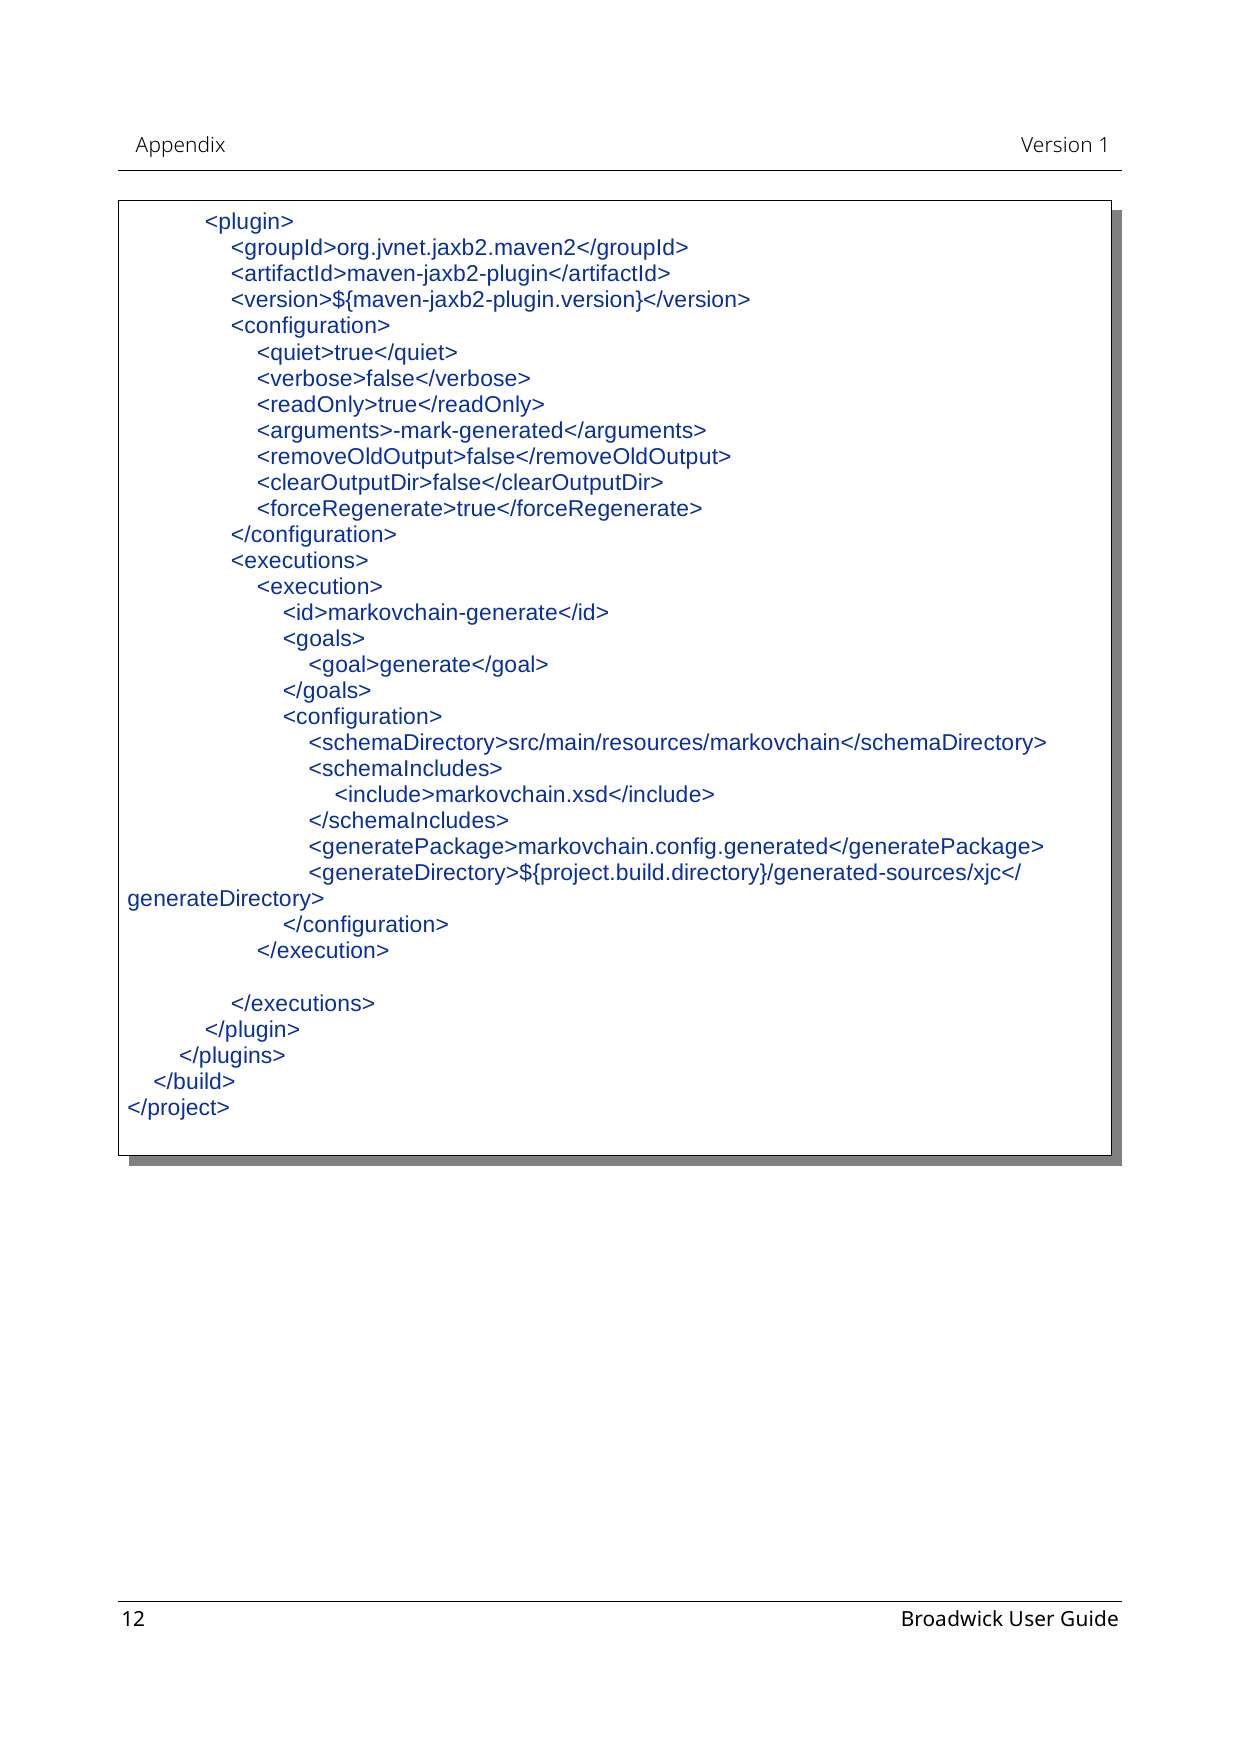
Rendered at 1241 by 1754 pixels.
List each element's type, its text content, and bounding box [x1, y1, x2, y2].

text </plugins> [119, 1033, 1111, 1059]
text <configuration> [119, 304, 1111, 330]
text </configuration> [119, 512, 1111, 538]
text <execution> [119, 564, 1111, 590]
text </configuration> [119, 903, 1111, 929]
text <verbose>false</verbose> [119, 356, 1111, 382]
text <schemaIncludes> [119, 747, 1111, 773]
text </project> [119, 1085, 1111, 1120]
text <quiet>true</quiet> [119, 330, 1111, 356]
text <plugin> [119, 201, 1111, 226]
text <id>markovchain-generate</id> [119, 590, 1111, 616]
text <executions> [119, 538, 1111, 564]
text </execution> [119, 929, 1111, 964]
text <include>markovchain.xsd</include> [119, 773, 1111, 799]
text </plugin> [119, 1007, 1111, 1033]
text </executions> [119, 981, 1111, 1007]
text <goals> [119, 616, 1111, 642]
text <forceRegenerate>true</forceRegenerate> [119, 486, 1111, 512]
text <generatePackage>markovchain.config.generated</generatePackage> [119, 825, 1111, 851]
text <clearOutputDir>false</clearOutputDir> [119, 460, 1111, 486]
text <readOnly>true</readOnly> [119, 382, 1111, 408]
text <artifactId>maven-jaxb2-plugin</artifactId> [119, 252, 1111, 278]
text </schemaIncludes> [119, 799, 1111, 825]
text <removeOldOutput>false</removeOldOutput> [119, 434, 1111, 460]
text <generateDirectory>${project.build.directory}/generated-sources/xjc</generateDirectory> [119, 851, 1111, 903]
text <configuration> [119, 694, 1111, 721]
text </build> [119, 1059, 1111, 1085]
text <goal>generate</goal> [119, 642, 1111, 668]
text </goals> [119, 668, 1111, 694]
text <schemaDirectory>src/main/resources/markovchain</schemaDirectory> [119, 721, 1111, 747]
text <version>${maven-jaxb2-plugin.version}</version> [119, 278, 1111, 304]
text <groupId>org.jvnet.jaxb2.maven2</groupId> [119, 226, 1111, 252]
text <arguments>-mark-generated</arguments> [119, 408, 1111, 434]
